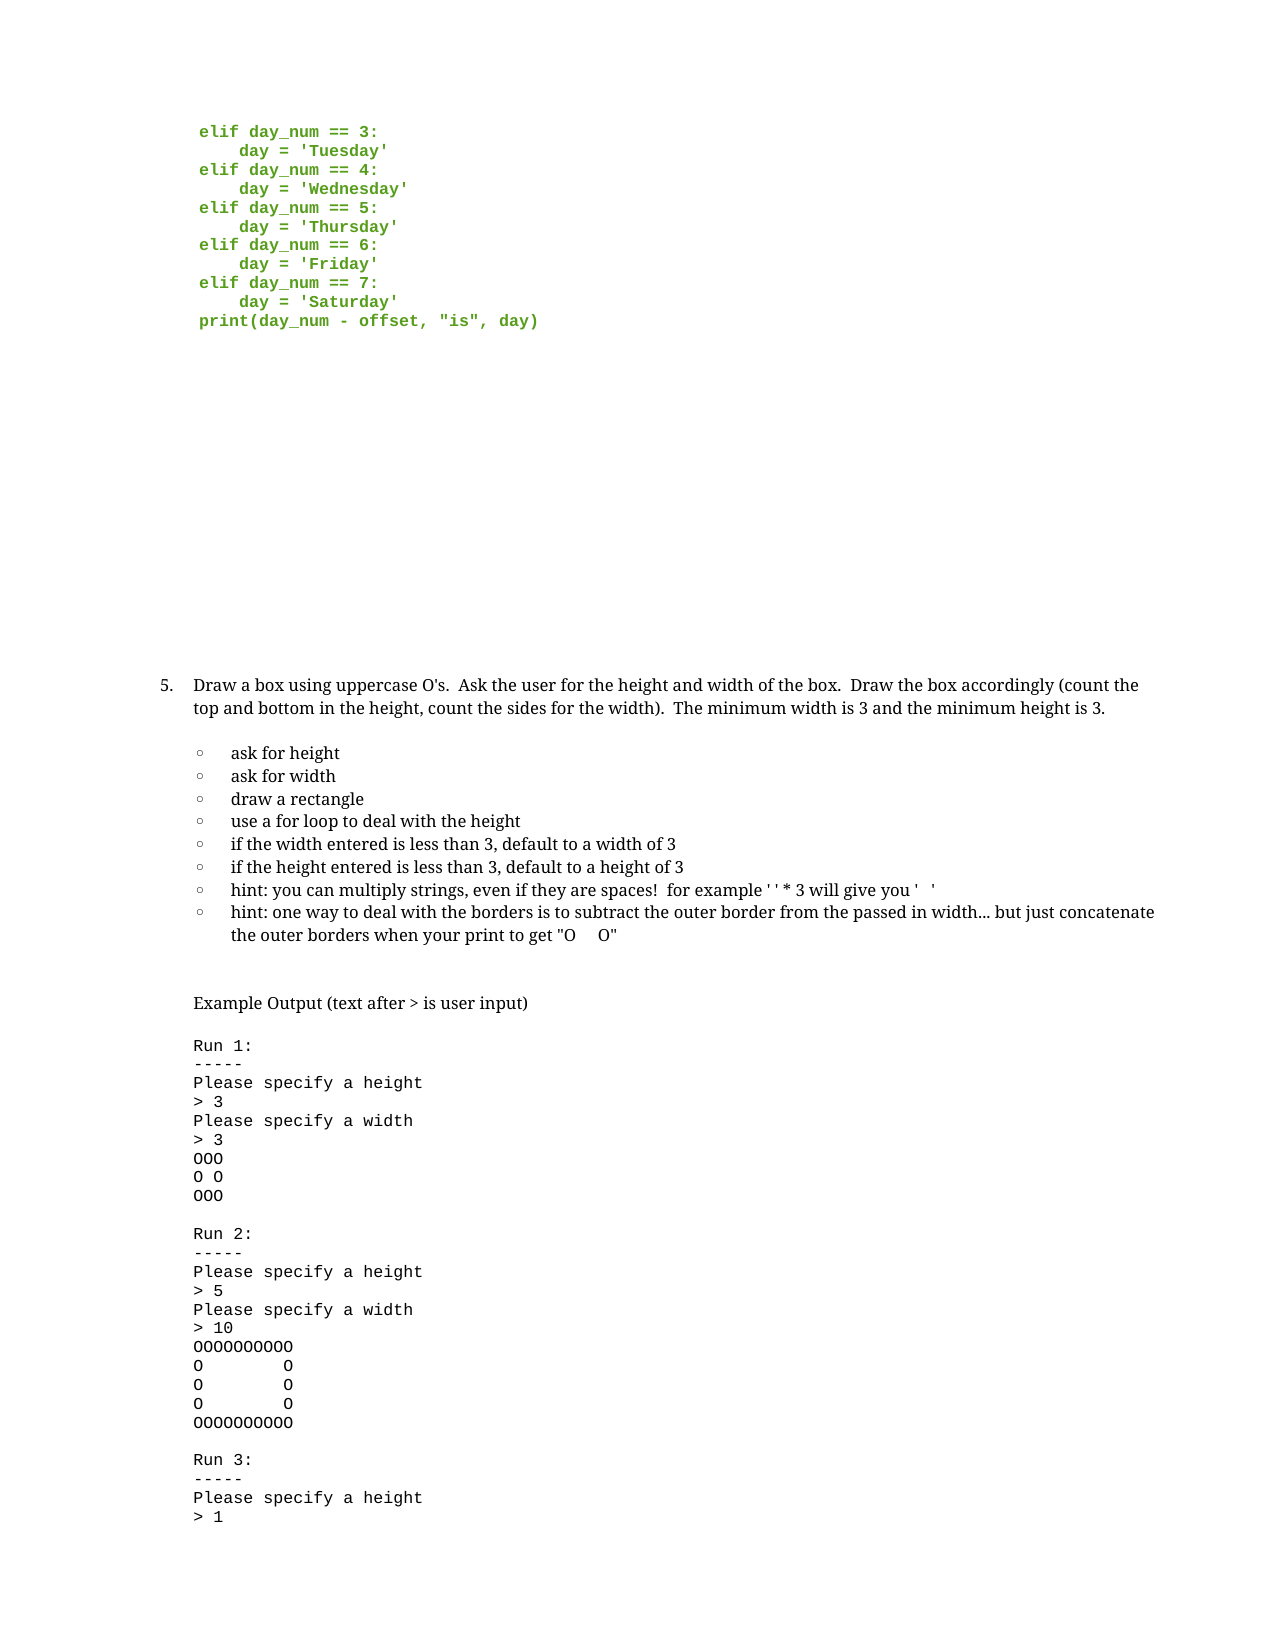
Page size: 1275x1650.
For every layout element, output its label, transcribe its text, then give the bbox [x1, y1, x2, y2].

list > 5 [156, 1282, 1157, 1301]
list use a for loop to deal with the height [193, 810, 1157, 833]
list draw a rectangle [193, 787, 1157, 810]
list OOOOOOOOOO [156, 1414, 1157, 1433]
list OOO [156, 1150, 1157, 1169]
list ----- [156, 1471, 1157, 1489]
list Run 2: [156, 1226, 1157, 1244]
list hint: one way to deal with the borders is to subtract the outer border from the passed in width... but just concatenate the outer borders when your print to get "O O" [193, 901, 1157, 946]
list ask for width [193, 764, 1157, 787]
table_header [637, 118, 1157, 405]
list OOO [156, 1188, 1157, 1207]
list Please specify a height [156, 1075, 1157, 1094]
table_header elif day_num == 3: day = 'Tuesday' elif day_num == 4: day = 'Wednesday' elif day_num == 5: day = 'Thursday' elif day_num == 6: day = 'Friday' elif day_num == 7: day = 'Saturday' print(day_num - offset, "is", day) [193, 118, 637, 405]
list ----- [156, 1056, 1157, 1075]
list Please specify a width [156, 1112, 1157, 1131]
list ask for height [193, 742, 1157, 764]
list ----- [156, 1244, 1157, 1263]
list > 3 [156, 1131, 1157, 1150]
list O O [156, 1395, 1157, 1414]
list if the width entered is less than 3, default to a width of 3 [193, 833, 1157, 855]
list > 10 [156, 1320, 1157, 1339]
list > 1 [156, 1508, 1157, 1527]
list O O [156, 1376, 1157, 1395]
list if the height entered is less than 3, default to a height of 3 [193, 855, 1157, 878]
list Please specify a width [156, 1301, 1157, 1320]
list Example Output (text after > is user input) [156, 992, 1157, 1014]
list hint: you can multiply strings, even if they are spaces! for example ' ' * 3 will give you ' ' [193, 878, 1157, 901]
list Please specify a height [156, 1263, 1157, 1282]
list Please specify a height [156, 1489, 1157, 1508]
list Run 1: [156, 1037, 1157, 1056]
list O O [156, 1169, 1157, 1188]
list O O [156, 1358, 1157, 1376]
list OOOOOOOOOO [156, 1339, 1157, 1358]
list Run 3: [156, 1452, 1157, 1471]
list Draw a box using uppercase O's. Ask the user for the height and width of the box. Draw the box accordingly (count the top and bottom in the height, count the sides for the width). The minimum width is 3 and the minimum height is 3. [156, 674, 1157, 719]
list > 3 [156, 1094, 1157, 1112]
